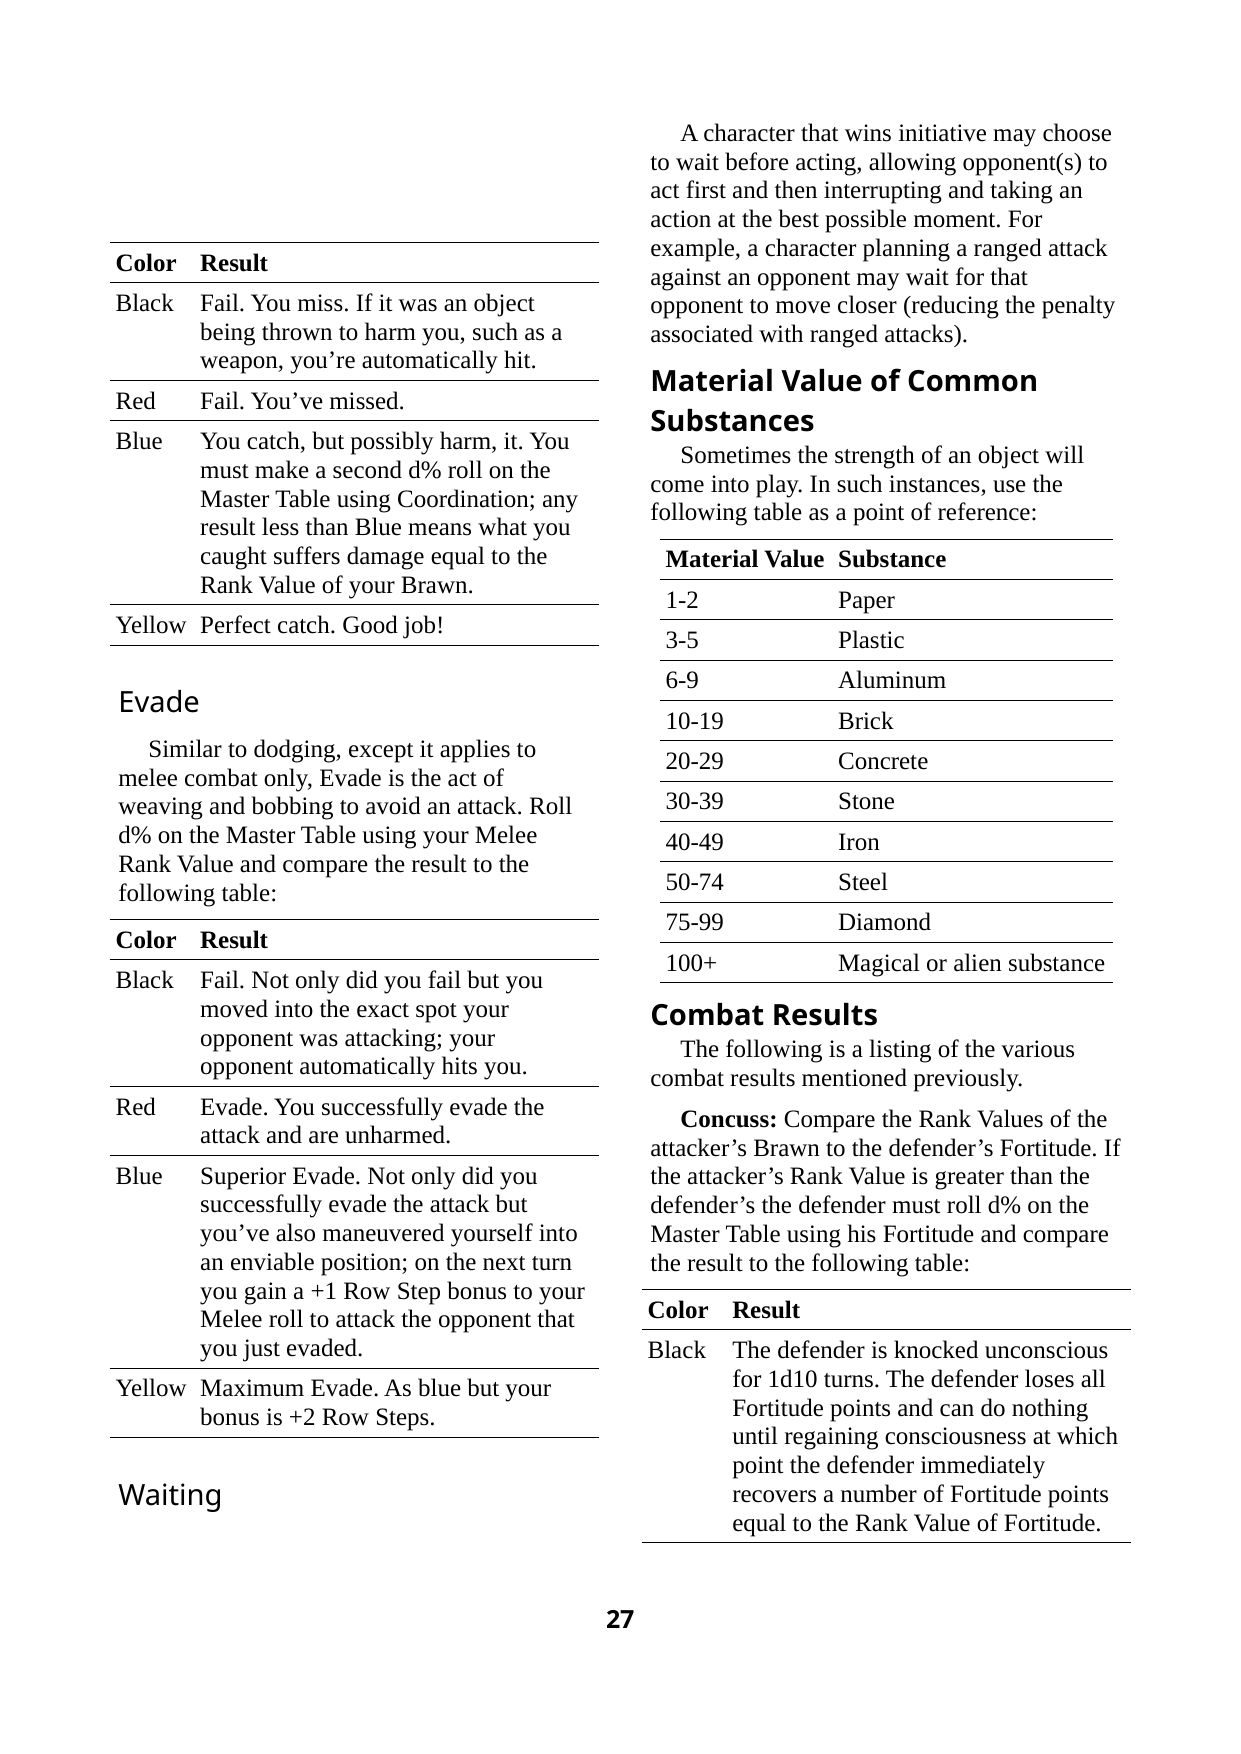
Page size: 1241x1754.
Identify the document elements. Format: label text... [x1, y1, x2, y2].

table_cell 50-74 [660, 862, 832, 902]
table_cell Stone [832, 782, 1113, 821]
text Concuss: Compare the Rank Values of the attacker’s Brawn to the defender’s Fortitude. If the attacker’s Rank Value is greater than the defender’s the defender must roll d% on the Master Table using his Fortitude and compare the result to the following table: [650, 1104, 1122, 1276]
table_cell Concrete [832, 741, 1113, 781]
table_cell Diamond [832, 903, 1113, 942]
table_cell Magical or alien substance [832, 943, 1113, 982]
table_cell Red [110, 381, 194, 420]
table_cell Blue [110, 421, 194, 604]
table_cell Blue [110, 1156, 194, 1368]
subtitle Material Value of Common Substances [650, 361, 1122, 440]
table_cell 3-5 [660, 620, 832, 660]
table_header Color [110, 920, 194, 959]
table_cell Perfect catch. Good job! [194, 605, 599, 645]
text A character that wins initiative may choose to wait before acting, allowing opponent(s) to act first and then interrupting and taking an action at the best possible moment. For example, a character planning a ranged attack against an opponent may wait for that opponent to move closer (reducing the penalty associated with ranged attacks). [650, 118, 1122, 348]
text The following is a listing of the various combat results mentioned previously. [650, 1034, 1122, 1091]
table_cell 20-29 [660, 741, 832, 781]
table_cell Black [642, 1330, 726, 1542]
table_cell Black [110, 960, 194, 1086]
table_cell Red [110, 1087, 194, 1155]
table_cell Maximum Evade. As blue but your bonus is +2 Row Steps. [194, 1369, 599, 1437]
subtitle Waiting [118, 1474, 590, 1513]
table_cell Black [110, 283, 194, 380]
table_cell 10-19 [660, 701, 832, 740]
table_cell Steel [832, 862, 1113, 902]
table_header Result [194, 920, 599, 959]
table_header Result [194, 243, 599, 282]
table_cell Brick [832, 701, 1113, 740]
subtitle Combat Results [650, 994, 1122, 1034]
table_cell 1-2 [660, 580, 832, 619]
table_cell 6-9 [660, 661, 832, 700]
table_cell The defender is knocked unconscious for 1d10 turns. The defender loses all Fortitude points and can do nothing until regaining consciousness at which point the defender immediately recovers a number of Fortitude points equal to the Rank Value of Fortitude. [726, 1330, 1131, 1542]
table_cell 40-49 [660, 822, 832, 861]
table_cell 100+ [660, 943, 832, 982]
table_header Substance [832, 540, 1113, 579]
table_cell Yellow [110, 1369, 194, 1437]
table_cell Fail. You miss. If it was an object being thrown to harm you, such as a weapon, you’re automatically hit. [194, 283, 599, 380]
table_cell Fail. You’ve missed. [194, 381, 599, 420]
table_header Color [110, 243, 194, 282]
table_cell 75-99 [660, 903, 832, 942]
table_cell 30-39 [660, 782, 832, 821]
table_cell Plastic [832, 620, 1113, 660]
table_cell Superior Evade. Not only did you successfully evade the attack but you’ve also maneuvered yourself into an enviable position; on the next turn you gain a +1 Row Step bonus to your Melee roll to attack the opponent that you just evaded. [194, 1156, 599, 1368]
table_header Result [726, 1290, 1131, 1329]
text Sometimes the strength of an object will come into play. In such instances, use the following table as a point of reference: [650, 440, 1122, 526]
subtitle Evade [118, 682, 590, 721]
table_cell You catch, but possibly harm, it. You must make a second d% roll on the Master Table using Coordination; any result less than Blue means what you caught suffers damage equal to the Rank Value of your Brawn. [194, 421, 599, 604]
table_header Material Value [660, 540, 832, 579]
table_cell Iron [832, 822, 1113, 861]
table_cell Evade. You successfully evade the attack and are unharmed. [194, 1087, 599, 1155]
table_cell Aluminum [832, 661, 1113, 700]
table_cell Yellow [110, 605, 194, 645]
text Similar to dodging, except it applies to melee combat only, Evade is the act of weaving and bobbing to avoid an attack. Roll d% on the Master Table using your Melee Rank Value and compare the result to the following table: [118, 734, 590, 906]
table_cell Fail. Not only did you fail but you moved into the exact spot your opponent was attacking; your opponent automatically hits you. [194, 960, 599, 1086]
table_cell Paper [832, 580, 1113, 619]
table_header Color [642, 1290, 726, 1329]
